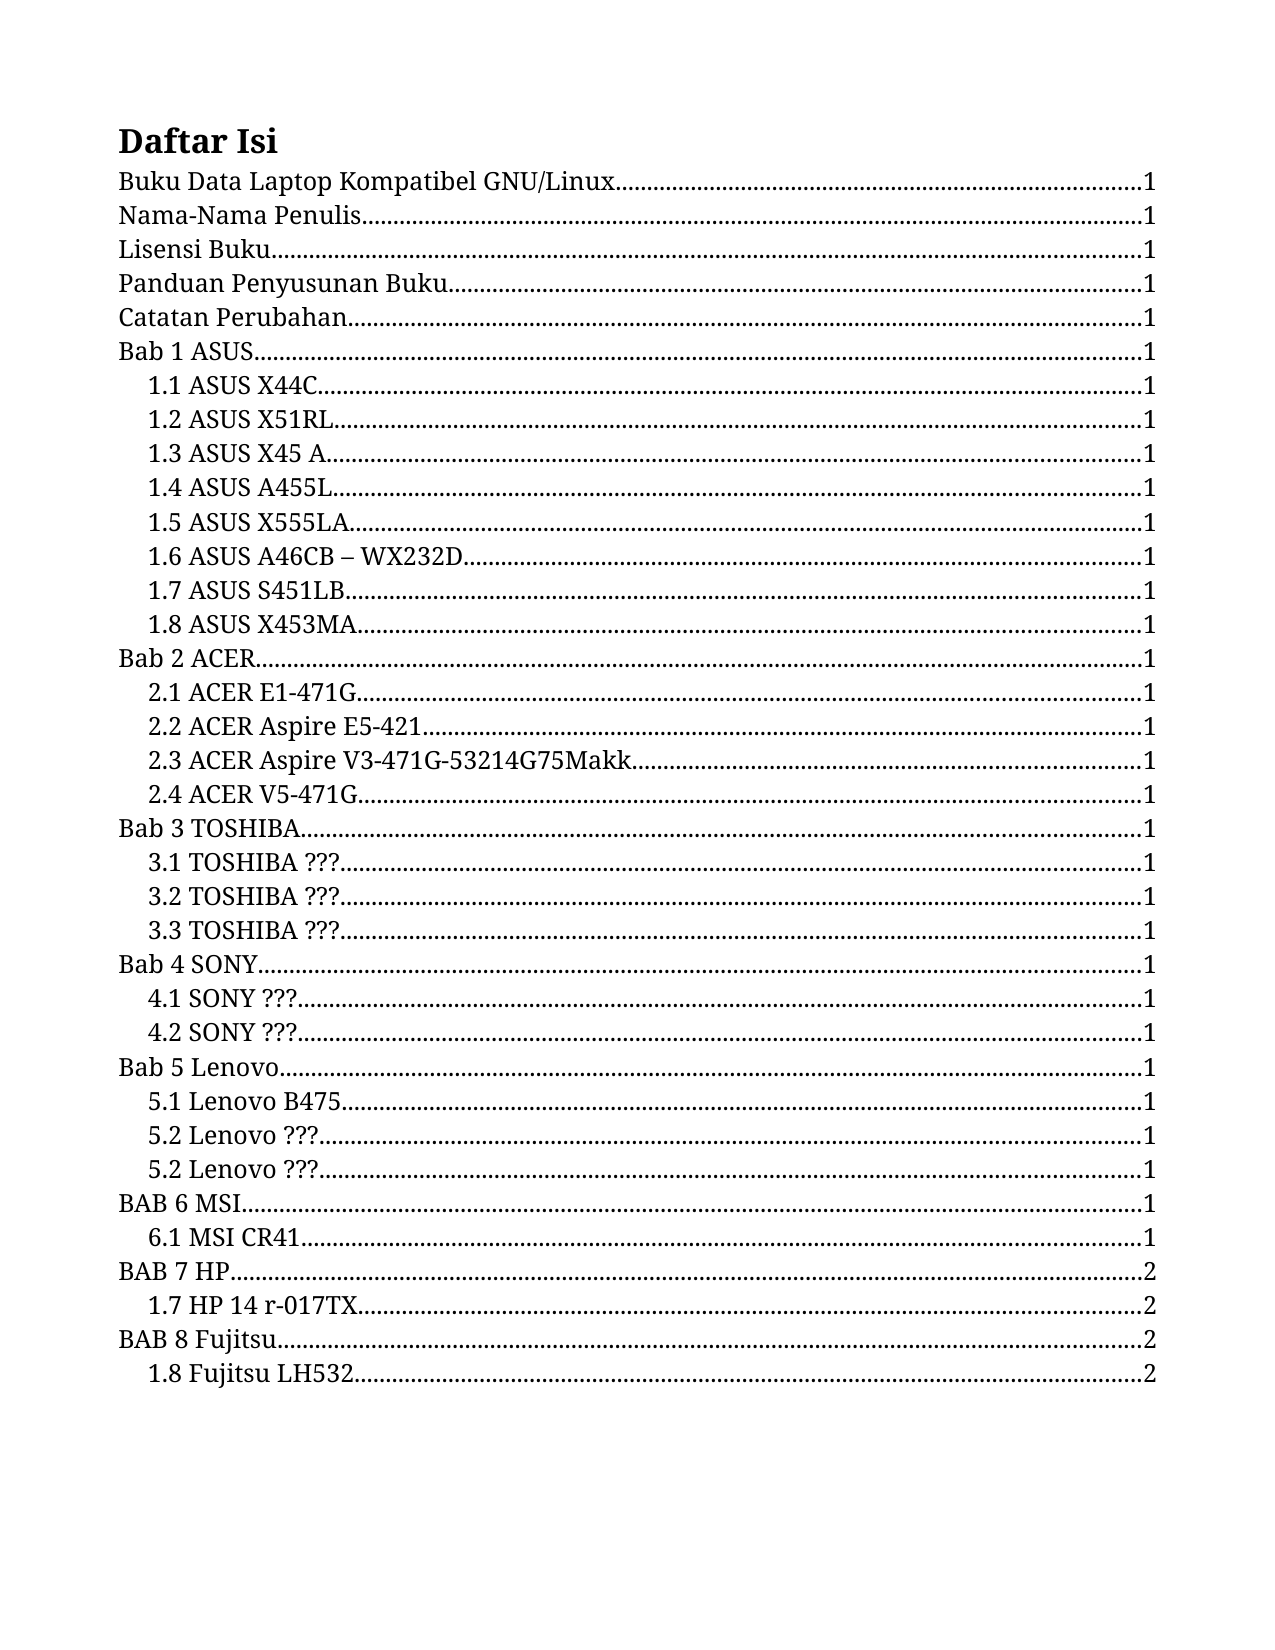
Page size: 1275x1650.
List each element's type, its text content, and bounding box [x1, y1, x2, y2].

text 2.3 ACER Aspire V3-471G-53214G75Makk 1 [148, 743, 1157, 777]
text 5.2 Lenovo ??? 1 [148, 1151, 1157, 1185]
text Nama-Nama Penulis 1 [118, 198, 1157, 232]
text 1.5 ASUS X555LA 1 [148, 504, 1157, 538]
text BAB 7 HP 2 [118, 1253, 1157, 1288]
text 1.1 ASUS X44C 1 [148, 368, 1157, 402]
text 5.2 Lenovo ??? 1 [148, 1117, 1157, 1151]
text 1.3 ASUS X45 A 1 [148, 436, 1157, 470]
text 2.1 ACER E1-471G 1 [148, 674, 1157, 708]
subtitle Daftar Isi [118, 118, 1157, 163]
text 1.7 HP 14 r-017TX 2 [148, 1288, 1157, 1322]
text 1.6 ASUS A46CB – WX232D 1 [148, 538, 1157, 572]
text BAB 6 MSI 1 [118, 1185, 1157, 1219]
text Catatan Perubahan 1 [118, 300, 1157, 334]
text 2.4 ACER V5-471G 1 [148, 777, 1157, 811]
text 5.1 Lenovo B475 1 [148, 1083, 1157, 1117]
text Bab 4 SONY 1 [118, 947, 1157, 981]
text Buku Data Laptop Kompatibel GNU/Linux 1 [118, 163, 1157, 198]
text 2.2 ACER Aspire E5-421 1 [148, 708, 1157, 743]
text 3.2 TOSHIBA ??? 1 [148, 879, 1157, 913]
text 4.1 SONY ??? 1 [148, 981, 1157, 1015]
text Bab 1 ASUS 1 [118, 334, 1157, 368]
text Panduan Penyusunan Buku 1 [118, 266, 1157, 300]
text 1.7 ASUS S451LB 1 [148, 572, 1157, 606]
text 1.8 Fujitsu LH532 2 [148, 1356, 1157, 1390]
text BAB 8 Fujitsu 2 [118, 1322, 1157, 1356]
text Bab 3 TOSHIBA 1 [118, 811, 1157, 845]
text 1.8 ASUS X453MA 1 [148, 606, 1157, 640]
text 3.1 TOSHIBA ??? 1 [148, 845, 1157, 879]
text Bab 5 Lenovo 1 [118, 1049, 1157, 1083]
text 6.1 MSI CR41 1 [148, 1219, 1157, 1253]
text 4.2 SONY ??? 1 [148, 1015, 1157, 1049]
text Lisensi Buku 1 [118, 232, 1157, 266]
text 1.4 ASUS A455L 1 [148, 470, 1157, 504]
text 3.3 TOSHIBA ??? 1 [148, 913, 1157, 947]
text Bab 2 ACER 1 [118, 640, 1157, 674]
text 1.2 ASUS X51RL 1 [148, 402, 1157, 436]
